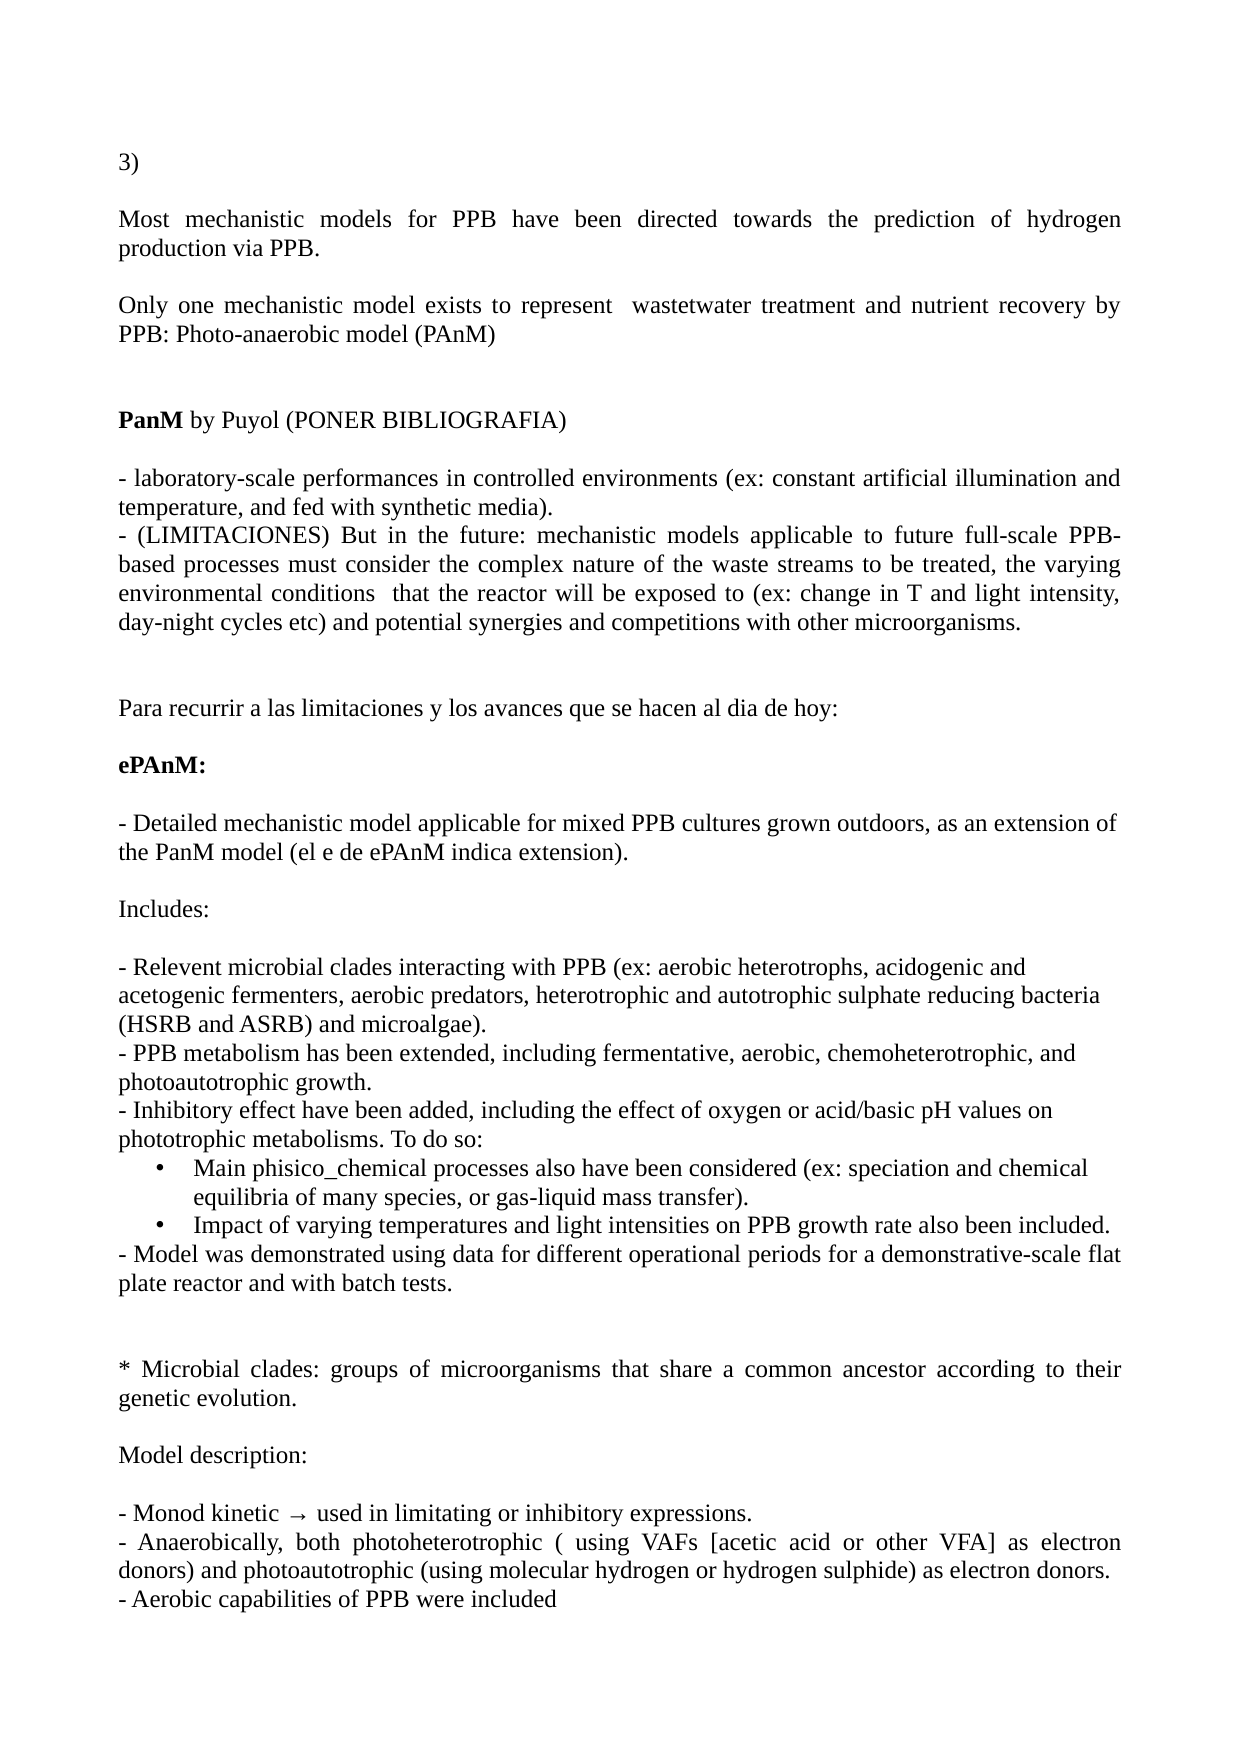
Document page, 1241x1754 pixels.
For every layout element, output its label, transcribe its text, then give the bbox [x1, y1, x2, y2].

text - Detailed mechanistic model applicable for mixed PPB cultures grown outdoors, as an extension of the PanM model (el e de ePAnM indica extension). [118, 808, 1122, 866]
text - PPB metabolism has been extended, including fermentative, aerobic, chemoheterotrophic, and photoautotrophic growth. [118, 1038, 1122, 1096]
text 3) [118, 147, 1122, 176]
text Para recurrir a las limitaciones y los avances que se hacen al dia de hoy: [118, 693, 1122, 722]
text - Inhibitory effect have been added, including the effect of oxygen or acid/basic pH values on phototrophic metabolisms. To do so: [118, 1096, 1122, 1153]
text - laboratory-scale performances in controlled environments (ex: constant artificial illumination and temperature, and fed with synthetic media). [118, 463, 1122, 521]
text - Aerobic capabilities of PPB were included [118, 1584, 1122, 1613]
text ePAnM: [118, 751, 1122, 779]
list Main phisico_chemical processes also have been considered (ex: speciation and chemical equilibria of many species, or gas-liquid mass transfer). [156, 1153, 1122, 1211]
text - Monod kinetic → used in limitating or inhibitory expressions. [118, 1498, 1122, 1527]
text Includes: [118, 894, 1122, 923]
text * Microbial clades: groups of microorganisms that share a common ancestor according to their genetic evolution. [118, 1354, 1122, 1412]
text - (LIMITACIONES) But in the future: mechanistic models applicable to future full-scale PPB-based processes must consider the complex nature of the waste streams to be treated, the varying environmental conditions that the reactor will be exposed to (ex: change in T and light intensity, day-night cycles etc) and potential synergies and competitions with other microorganisms. [118, 521, 1122, 636]
text Only one mechanistic model exists to represent wastetwater treatment and nutrient recovery by PPB: Photo-anaerobic model (PAnM) [118, 291, 1122, 348]
text Most mechanistic models for PPB have been directed towards the prediction of hydrogen production via PPB. [118, 204, 1122, 262]
text - Relevent microbial clades interacting with PPB (ex: aerobic heterotrophs, acidogenic and acetogenic fermenters, aerobic predators, heterotrophic and autotrophic sulphate reducing bacteria (HSRB and ASRB) and microalgae). [118, 952, 1122, 1038]
text PanM by Puyol (PONER BIBLIOGRAFIA) [118, 406, 1122, 434]
text - Anaerobically, both photoheterotrophic ( using VAFs [acetic acid or other VFA] as electron donors) and photoautotrophic (using molecular hydrogen or hydrogen sulphide) as electron donors. [118, 1527, 1122, 1584]
text - Model was demonstrated using data for different operational periods for a demonstrative-scale flat plate reactor and with batch tests. [118, 1239, 1122, 1297]
text Model description: [118, 1441, 1122, 1469]
list Impact of varying temperatures and light intensities on PPB growth rate also been included. [156, 1211, 1122, 1239]
